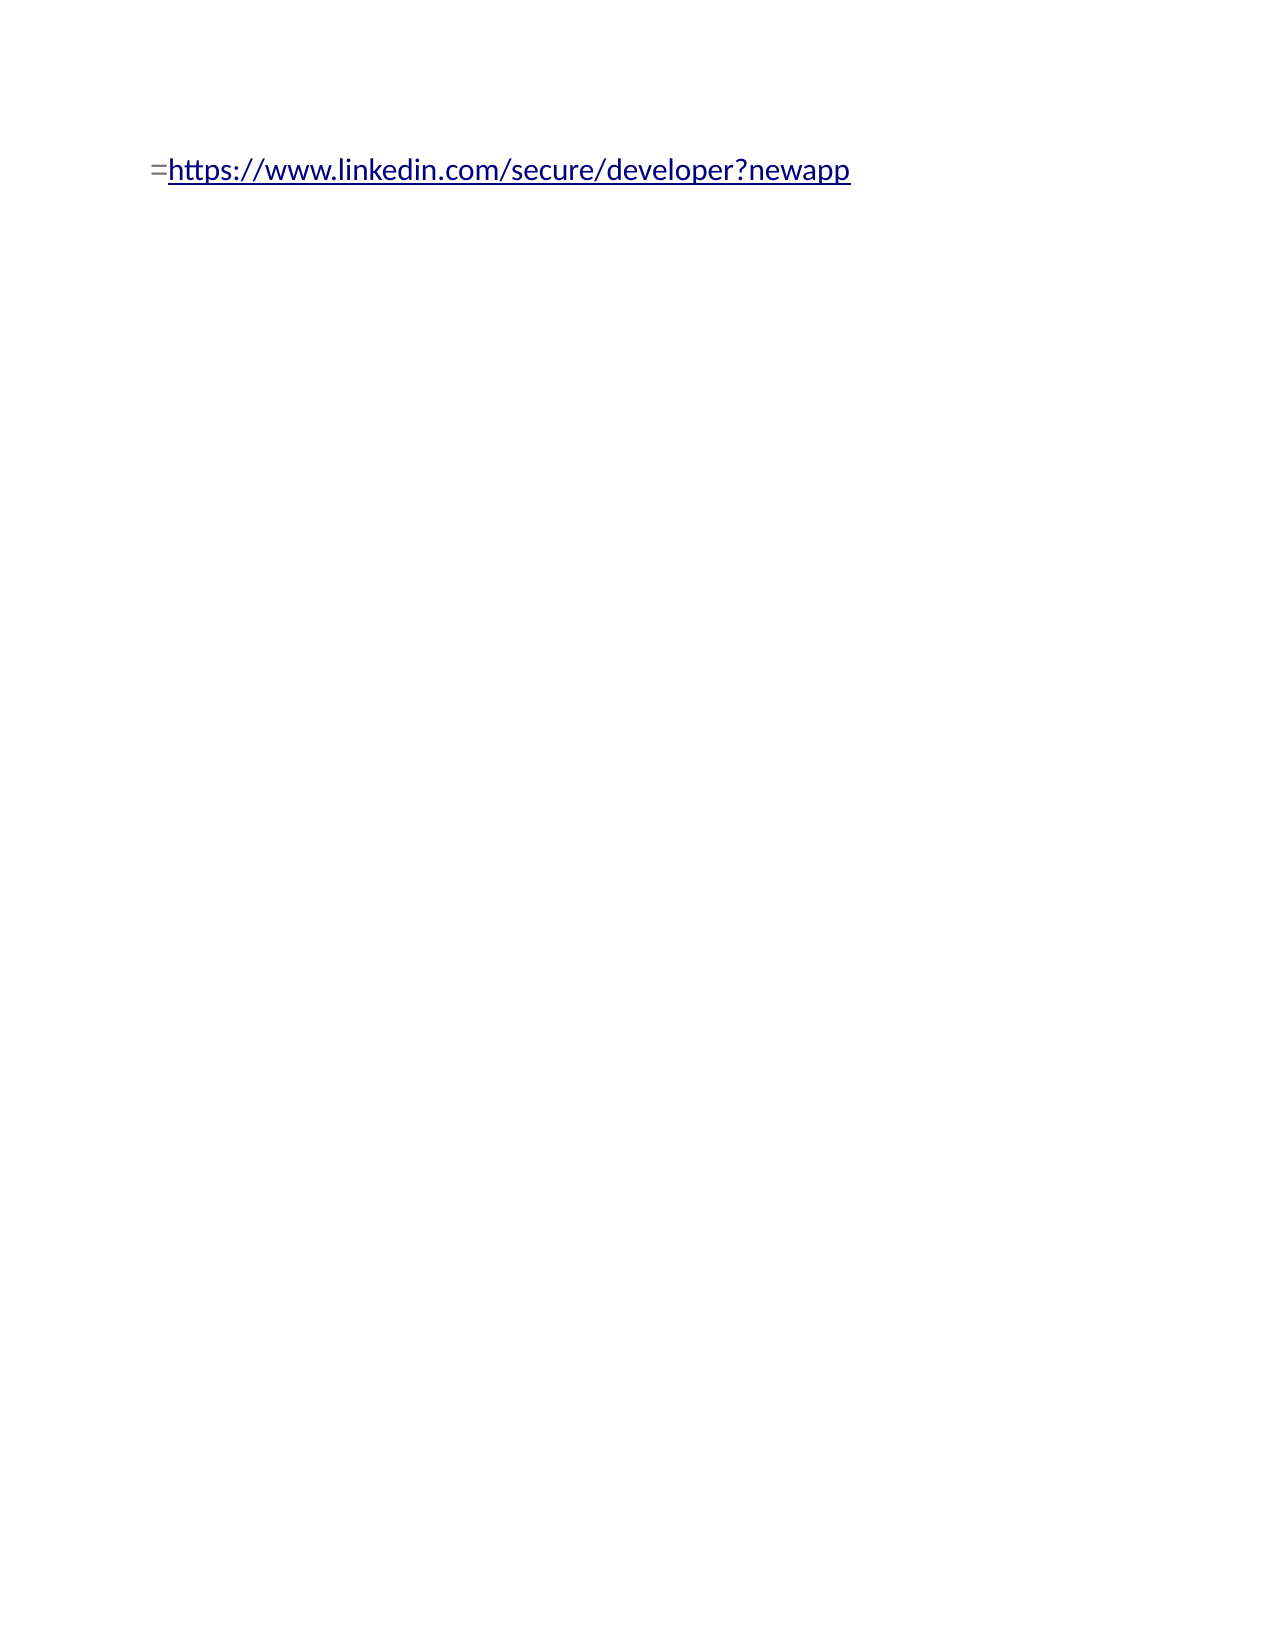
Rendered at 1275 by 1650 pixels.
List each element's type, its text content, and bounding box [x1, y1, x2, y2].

text https://www.linkedin.com/secure/developer?newapp= [150, 150, 1125, 188]
